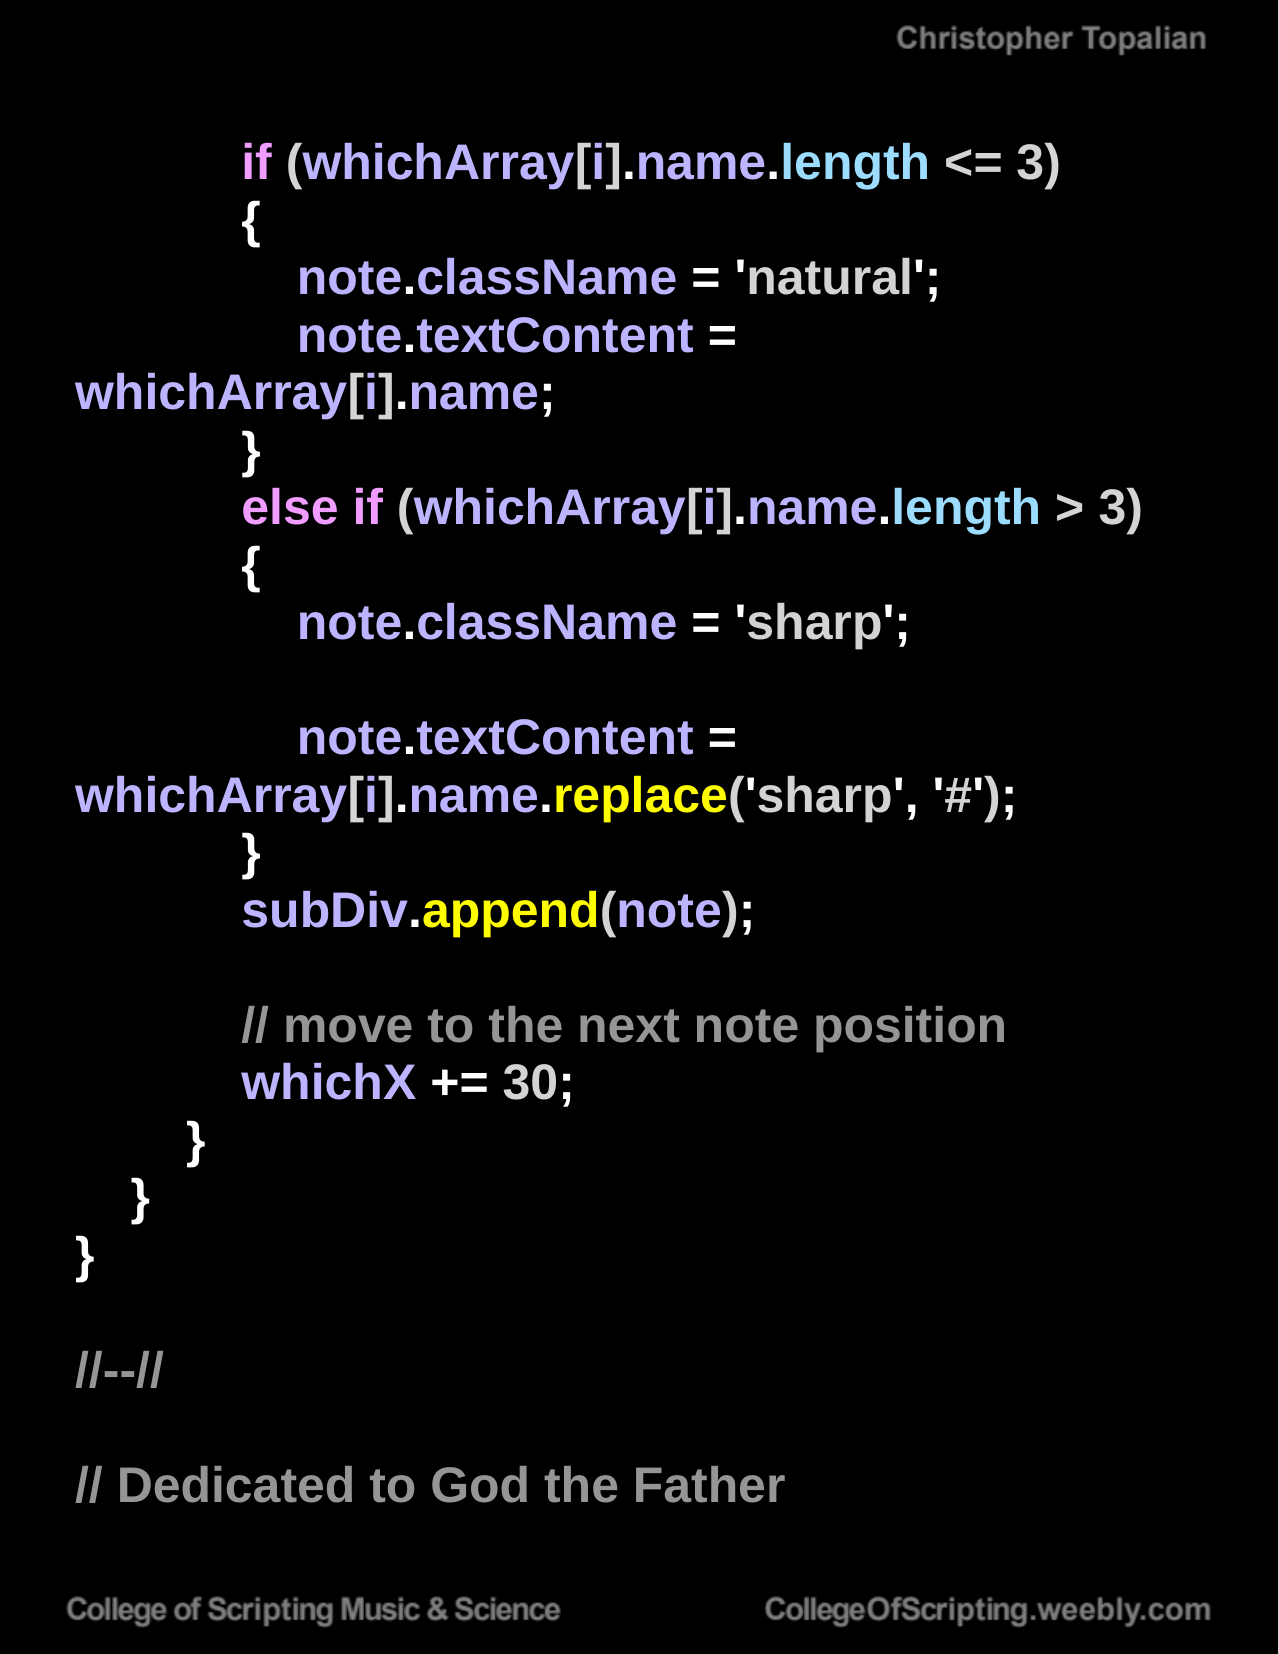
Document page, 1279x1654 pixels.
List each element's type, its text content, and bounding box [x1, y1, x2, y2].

text if (whichArray[i].name.length <= 3) [75, 132, 1203, 190]
text // move to the next note position [75, 995, 1203, 1052]
text subDiv.append(note); [75, 880, 1203, 937]
text { [75, 190, 1203, 247]
text } [75, 1225, 1203, 1282]
text note.textContent = whichArray[i].name; [75, 305, 1203, 420]
text // Dedicated to God the Father [75, 1455, 1203, 1512]
text note.className = 'sharp'; [75, 592, 1203, 650]
text //--// [75, 1340, 1203, 1397]
text whichX += 30; [75, 1052, 1203, 1110]
text } [75, 1110, 1203, 1167]
text else if (whichArray[i].name.length > 3) [75, 477, 1203, 535]
text } [75, 822, 1203, 880]
text note.textContent = whichArray[i].name.replace('sharp', '#'); [75, 707, 1203, 822]
text { [75, 535, 1203, 592]
text } [75, 420, 1203, 477]
text } [75, 1167, 1203, 1225]
text note.className = 'natural'; [75, 247, 1203, 305]
